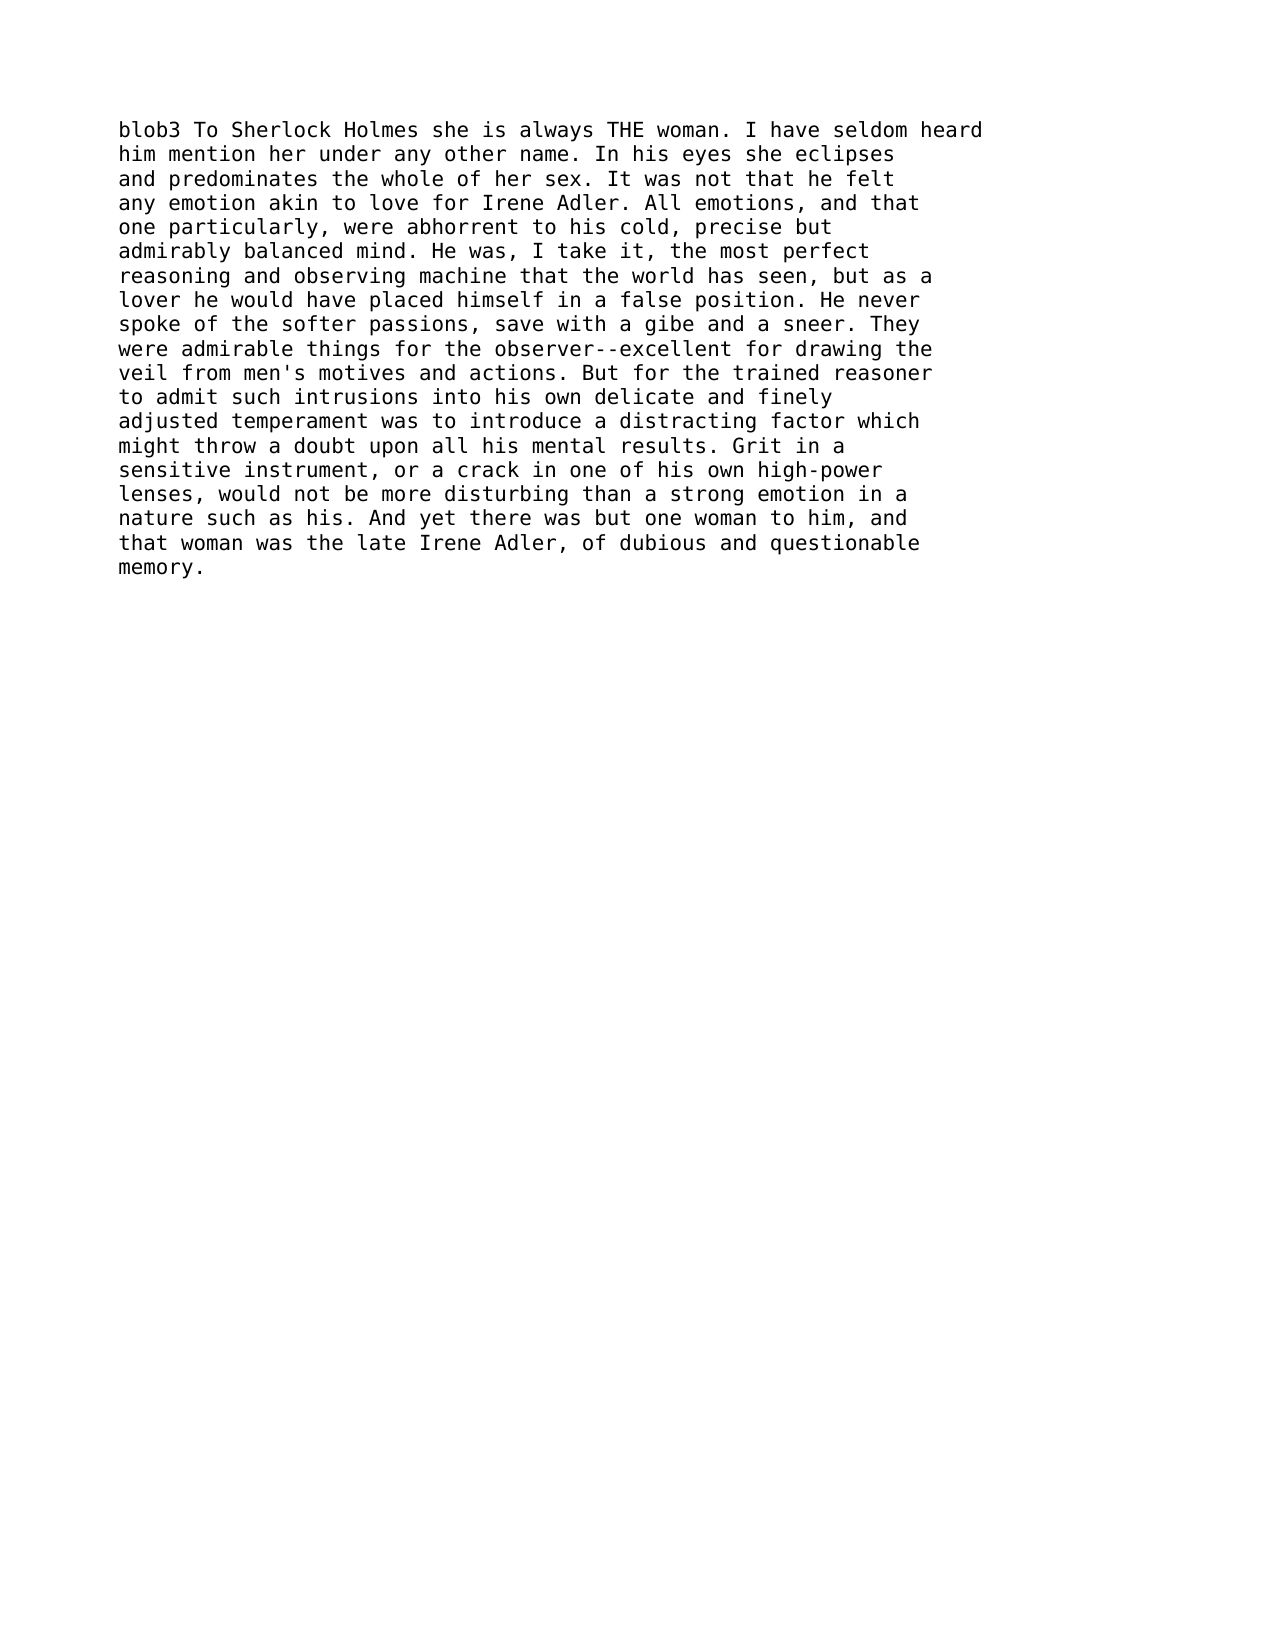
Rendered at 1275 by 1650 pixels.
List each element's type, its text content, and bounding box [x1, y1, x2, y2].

text and predominates the whole of her sex. It was not that he felt [118, 167, 1157, 191]
text reasoning and observing machine that the world has seen, but as a [118, 264, 1157, 288]
text lover he would have placed himself in a false position. He never [118, 288, 1157, 312]
text memory. [118, 555, 1157, 579]
text adjusted temperament was to introduce a distracting factor which [118, 409, 1157, 434]
text might throw a doubt upon all his mental results. Grit in a [118, 434, 1157, 458]
text nature such as his. And yet there was but one woman to him, and [118, 506, 1157, 531]
text lenses, would not be more disturbing than a strong emotion in a [118, 482, 1157, 506]
text blob3 To Sherlock Holmes she is always THE woman. I have seldom heard [118, 118, 1157, 142]
text veil from men's motives and actions. But for the trained reasoner [118, 361, 1157, 385]
text him mention her under any other name. In his eyes she eclipses [118, 142, 1157, 167]
text spoke of the softer passions, save with a gibe and a sneer. They [118, 312, 1157, 337]
text any emotion akin to love for Irene Adler. All emotions, and that [118, 191, 1157, 215]
text to admit such intrusions into his own delicate and finely [118, 385, 1157, 409]
text that woman was the late Irene Adler, of dubious and questionable [118, 531, 1157, 555]
text one particularly, were abhorrent to his cold, precise but [118, 215, 1157, 239]
text admirably balanced mind. He was, I take it, the most perfect [118, 239, 1157, 264]
text sensitive instrument, or a crack in one of his own high-power [118, 458, 1157, 482]
text were admirable things for the observer--excellent for drawing the [118, 337, 1157, 361]
